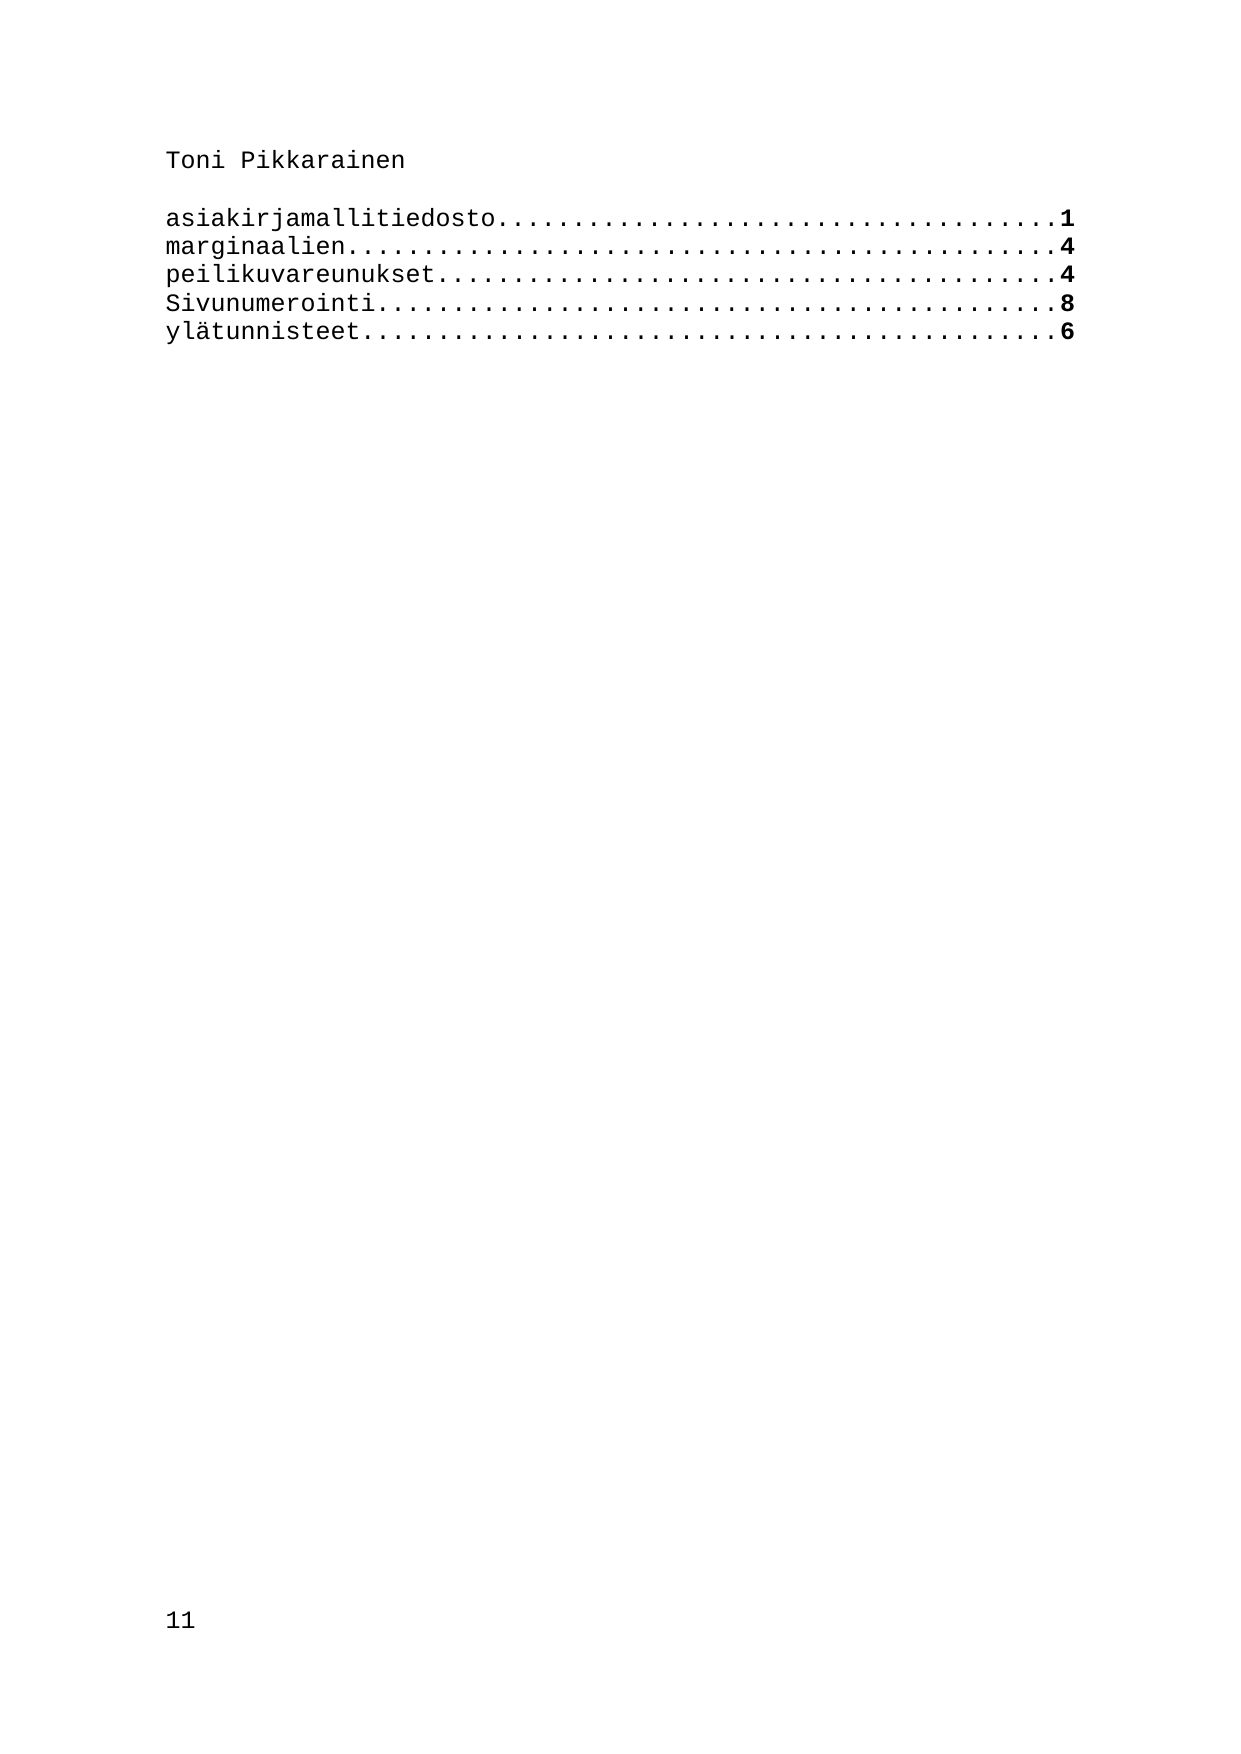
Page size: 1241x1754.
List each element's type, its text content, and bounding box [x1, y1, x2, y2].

text ylätunnisteet 6 [165, 319, 1075, 347]
text marginaalien 4 [165, 234, 1075, 262]
text asiakirjamallitiedosto 1 [165, 205, 1075, 234]
text Sivunumerointi 8 [165, 290, 1075, 319]
text peilikuvareunukset 4 [165, 262, 1075, 290]
